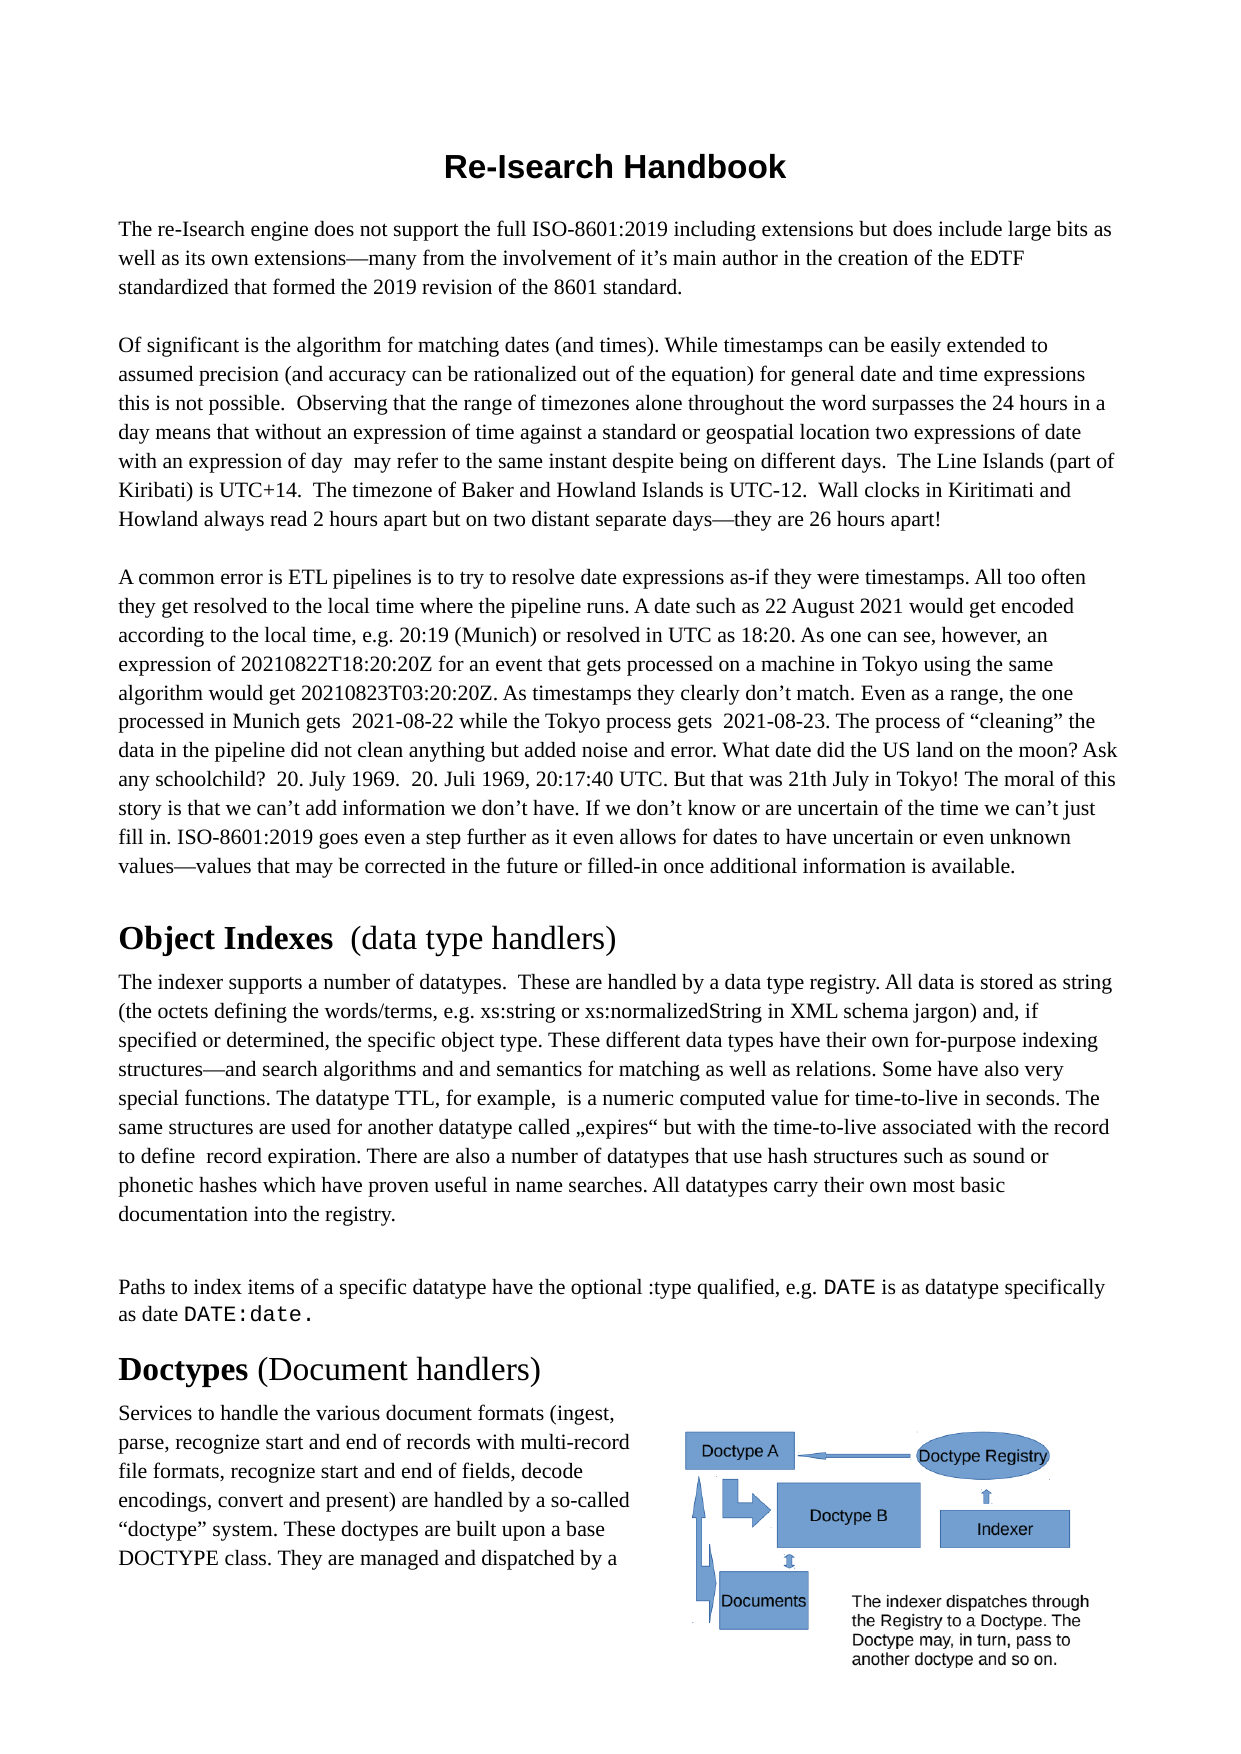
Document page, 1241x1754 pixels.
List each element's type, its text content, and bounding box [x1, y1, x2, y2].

text The re-Isearch engine does not support the full ISO-8601:2019 including extensions but does include large bits as well as its own extensions—many from the involvement of it’s main author in the creation of the EDTF standardized that formed the 2019 revision of the 8601 standard. [118, 216, 1122, 299]
subtitle Doctypes (Document handlers) [118, 1349, 1122, 1387]
text Services to handle the various document formats (ingest, parse, recognize start and end of records with multi-record file formats, recognize start and end of fields, decode encodings, convert and present) are handled by a so-called “doctype” system. These doctypes are built upon a base DOCTYPE class. They are managed and dispatched by a [118, 1400, 645, 1570]
subtitle Object Indexes (data type handlers) [118, 918, 1122, 957]
text Paths to index items of a specific datatype have the optional :type qualified, e.g. DATE is as datatype specifically as date DATE:date. [118, 1274, 1122, 1328]
text Of significant is the algorithm for matching dates (and times). While timestamps can be easily extended to assumed precision (and accuracy can be rationalized out of the equation) for general date and time expressions this is not possible. Observing that the range of timezones alone throughout the word surpasses the 24 hours in a day means that without an expression of time against a standard or geospatial location two expressions of date with an expression of day may refer to the same instant despite being on different days. The Line Islands (part of Kiribati) is UTC+14. The timezone of Baker and Howland Islands is UTC-12. Wall clocks in Kiritimati and Howland always read 2 hours apart but on two distant separate days—they are 26 hours apart! [118, 332, 1122, 531]
text A common error is ETL pipelines is to try to resolve date expressions as-if they were timestamps. All too often they get resolved to the local time where the pipeline runs. A date such as 22 August 2021 would get encoded according to the local time, e.g. 20:19 (Munich) or resolved in UTC as 18:20. As one can see, however, an expression of 20210822T18:20:20Z for an event that gets processed on a machine in Tokyo using the same algorithm would get 20210823T03:20:20Z. As timestamps they clearly don’t match. Even as a range, the one processed in Munich gets 2021-08-22 while the Tokyo process gets 2021-08-23. The process of “cleaning” the data in the pipeline did not clean anything but added noise and error. What date did the US land on the moon? Ask any schoolchild? 20. July 1969. 20. Juli 1969, 20:17:40 UTC. But that was 21th July in Tokyo! The moral of this story is that we can’t add information we don’t have. If we don’t know or are uncertain of the time we can’t just fill in. ISO-8601:2019 goes even a step further as it even allows for dates to have uncertain or even unknown values—values that may be corrected in the future or filled-in once additional information is available. [118, 564, 1122, 878]
picture [645, 1382, 1132, 1724]
text The indexer supports a number of datatypes. These are handled by a data type registry. All data is stored as string (the octets defining the words/terms, e.g. xs:string or xs:normalizedString in XML schema jargon) and, if specified or determined, the specific object type. These different data types have their own for-purpose indexing structures—and search algorithms and and semantics for matching as well as relations. Some have also very special functions. The datatype TTL, for example, is a numeric computed value for time-to-live in seconds. The same structures are used for another datatype called „expires“ but with the time-to-live associated with the record to define record expiration. There are also a number of datatypes that use hash structures such as sound or phonetic hashes which have proven useful in name searches. All datatypes carry their own most basic documentation into the registry. [118, 969, 1122, 1226]
